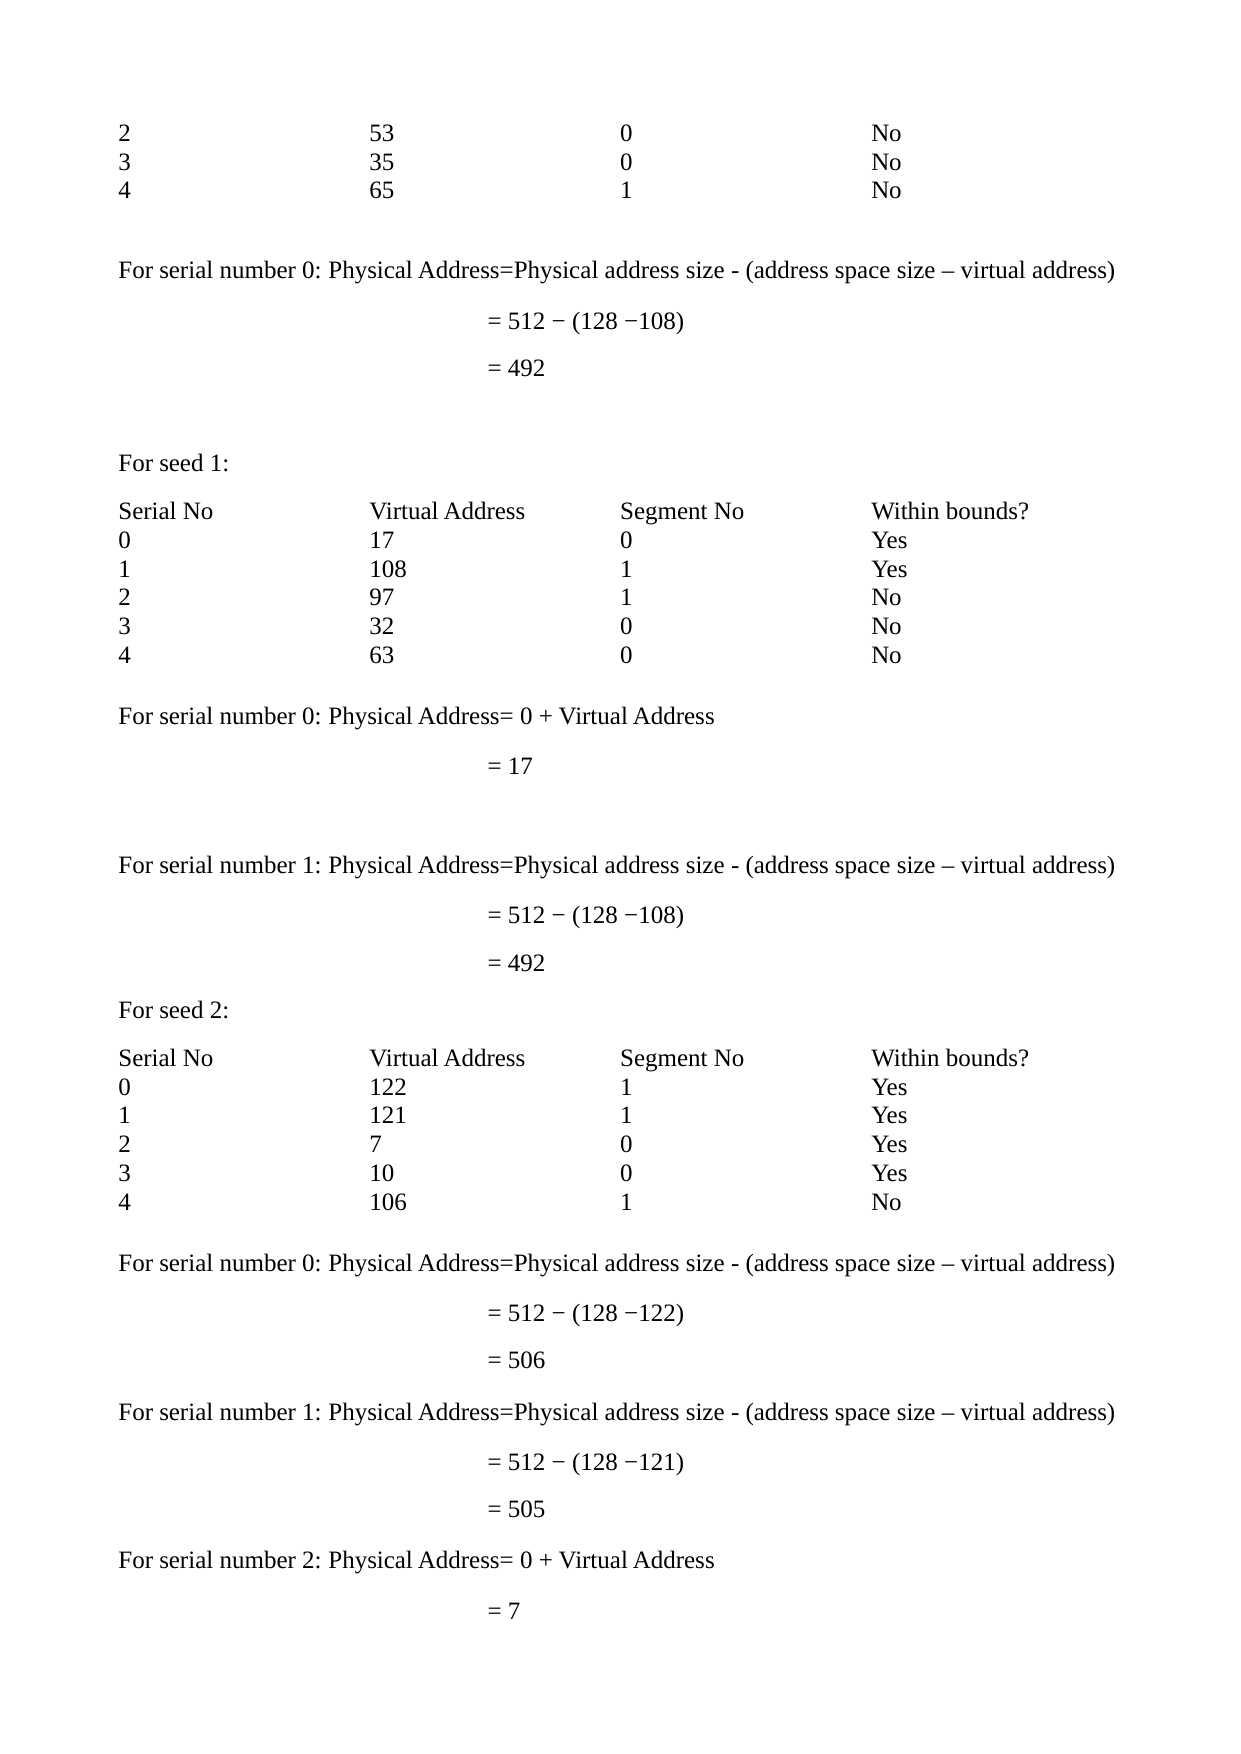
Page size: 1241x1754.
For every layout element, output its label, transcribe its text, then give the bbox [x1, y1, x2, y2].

table_cell 0 [620, 525, 871, 554]
table_cell 1 [620, 176, 871, 204]
text For serial number 0: Physical Address=Physical address size - (address space size – virtual address) [118, 252, 1122, 286]
table_cell 32 [369, 611, 620, 640]
table_cell 0 [620, 118, 871, 147]
text = 505 [118, 1494, 1122, 1523]
table_cell 4 [118, 1187, 369, 1215]
table_cell 65 [369, 176, 620, 204]
table_cell No [871, 176, 1122, 204]
table_cell No [871, 583, 1122, 611]
table_cell 106 [369, 1187, 620, 1215]
table_header Virtual Address [369, 1043, 620, 1072]
text = 512 − (128 −121) [118, 1447, 1122, 1476]
table_cell 0 [620, 147, 871, 176]
text = 512 − (128 −108) [118, 900, 1122, 929]
table_cell 4 [118, 176, 369, 204]
table_cell No [871, 611, 1122, 640]
table_header Within bounds? [871, 496, 1122, 525]
text For serial number 0: Physical Address=Physical address size - (address space size – virtual address) [118, 1244, 1122, 1278]
table_cell Yes [871, 525, 1122, 554]
text For serial number 0: Physical Address= 0 + Virtual Address [118, 697, 1122, 731]
table_cell 1 [620, 1100, 871, 1129]
text = 7 [118, 1596, 1122, 1624]
table_cell 1 [118, 554, 369, 582]
table_cell 7 [369, 1129, 620, 1158]
table_cell 1 [620, 1187, 871, 1215]
table_header Segment No [620, 496, 871, 525]
table_cell 1 [620, 583, 871, 611]
text For serial number 1: Physical Address=Physical address size - (address space size – virtual address) [118, 846, 1122, 880]
table_header Within bounds? [871, 1043, 1122, 1072]
table_cell 3 [118, 147, 369, 176]
text = 512 − (128 −108) [118, 306, 1122, 334]
table_cell Yes [871, 1072, 1122, 1100]
table_cell 1 [620, 554, 871, 582]
table_cell Yes [871, 554, 1122, 582]
text = 492 [118, 948, 1122, 976]
text For serial number 1: Physical Address=Physical address size - (address space size – virtual address) [118, 1393, 1122, 1427]
text = 492 [118, 353, 1122, 382]
table_cell 4 [118, 640, 369, 669]
text = 512 − (128 −122) [118, 1298, 1122, 1327]
table_cell 3 [118, 611, 369, 640]
table_cell 2 [118, 118, 369, 147]
table_cell No [871, 118, 1122, 147]
table_cell No [871, 640, 1122, 669]
text For seed 2: [118, 995, 1122, 1024]
table_cell 122 [369, 1072, 620, 1100]
table_cell 1 [118, 1100, 369, 1129]
table_cell 0 [620, 640, 871, 669]
table_cell 3 [118, 1158, 369, 1187]
text = 17 [118, 751, 1122, 780]
table_cell 63 [369, 640, 620, 669]
table_cell 0 [620, 611, 871, 640]
table_cell 53 [369, 118, 620, 147]
text = 506 [118, 1346, 1122, 1374]
table_header Virtual Address [369, 496, 620, 525]
table_header Serial No [118, 496, 369, 525]
table_cell 17 [369, 525, 620, 554]
table_header Segment No [620, 1043, 871, 1072]
table_cell Yes [871, 1100, 1122, 1129]
text For serial number 2: Physical Address= 0 + Virtual Address [118, 1542, 1122, 1576]
table_cell 10 [369, 1158, 620, 1187]
table_cell 0 [118, 525, 369, 554]
table_cell 35 [369, 147, 620, 176]
table_cell 121 [369, 1100, 620, 1129]
table_cell Yes [871, 1129, 1122, 1158]
table_cell 97 [369, 583, 620, 611]
table_cell 0 [620, 1158, 871, 1187]
table_cell 1 [620, 1072, 871, 1100]
table_cell 2 [118, 1129, 369, 1158]
table_header Serial No [118, 1043, 369, 1072]
table_cell 108 [369, 554, 620, 582]
table_cell No [871, 1187, 1122, 1215]
table_cell No [871, 147, 1122, 176]
table_cell 0 [118, 1072, 369, 1100]
table_cell Yes [871, 1158, 1122, 1187]
text For seed 1: [118, 448, 1122, 477]
table_cell 0 [620, 1129, 871, 1158]
table_cell 2 [118, 583, 369, 611]
